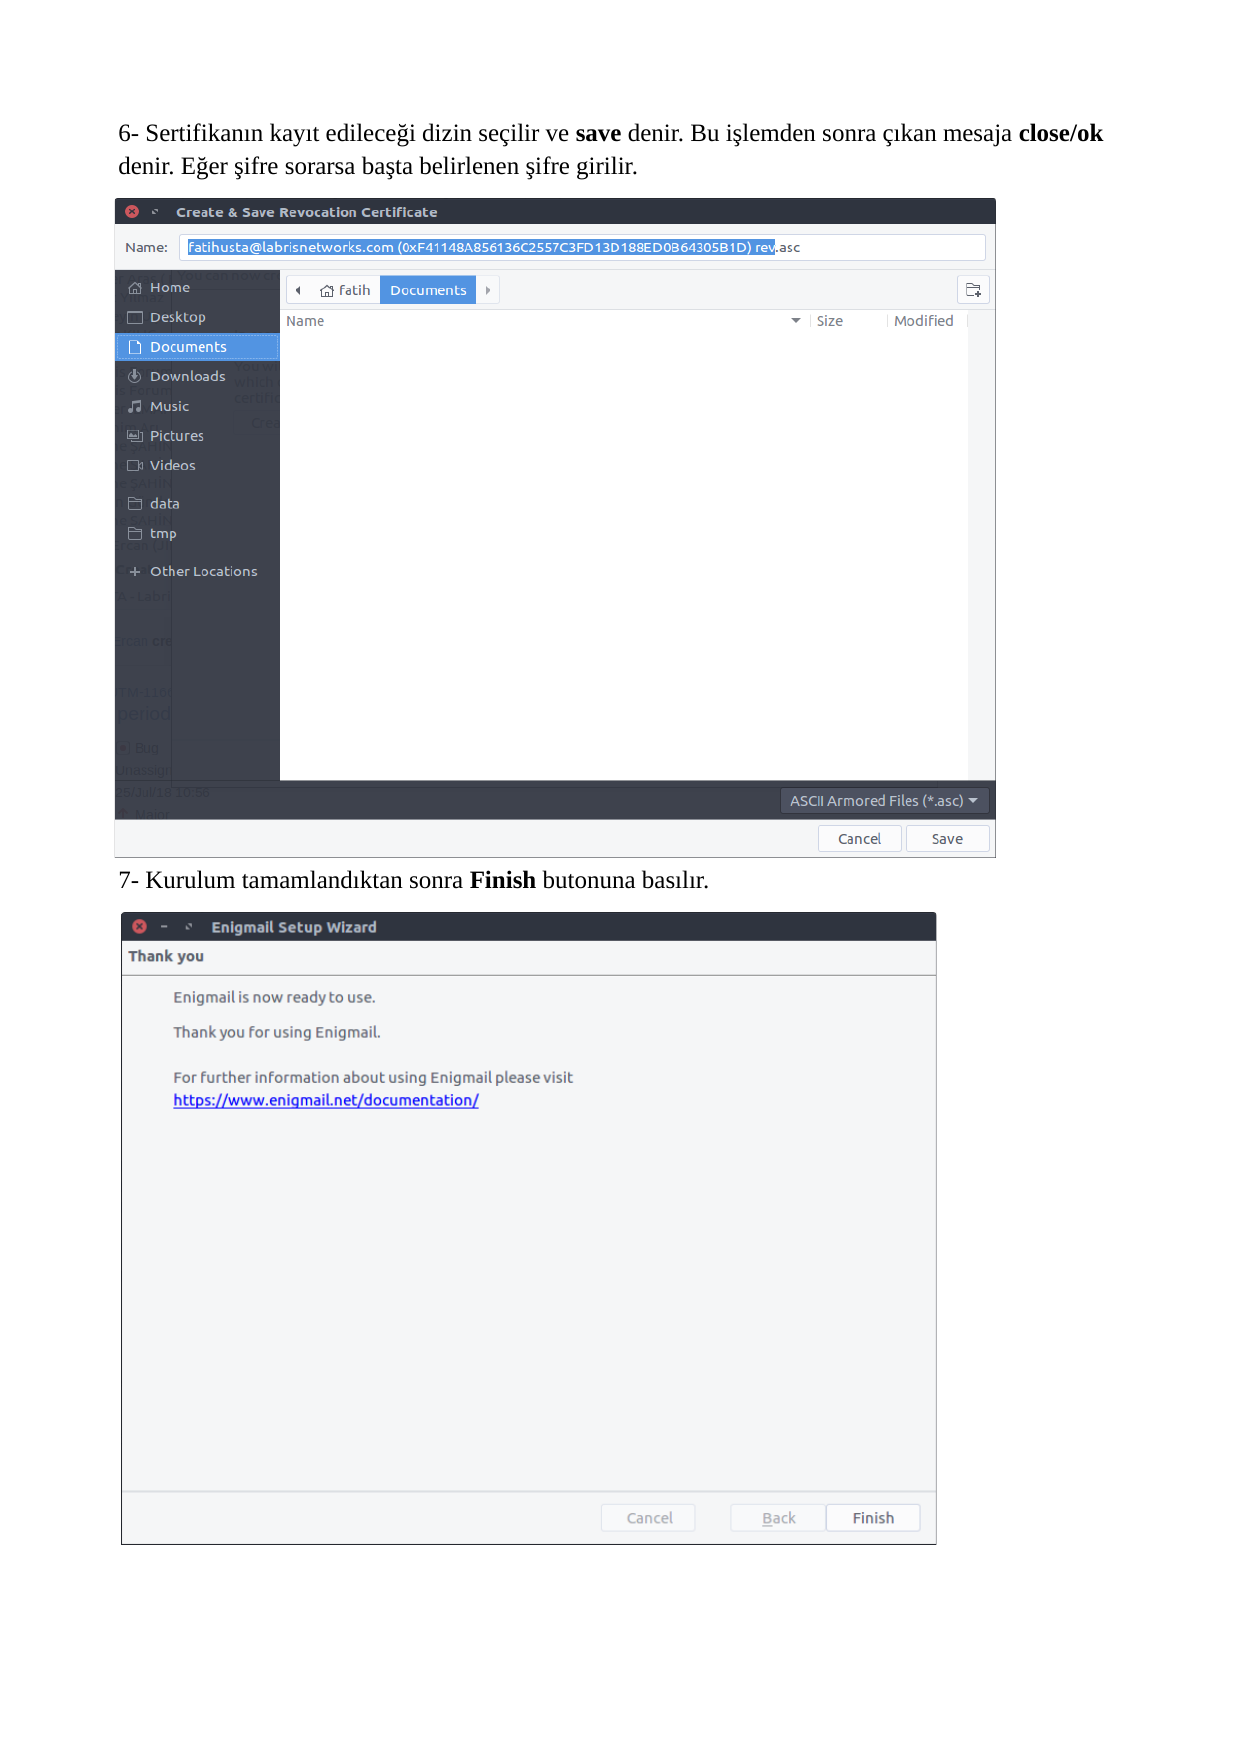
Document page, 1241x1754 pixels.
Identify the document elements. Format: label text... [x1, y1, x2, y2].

text 6- Sertifikanın kayıt edileceği dizin seçilir ve save denir. Bu işlemden sonra çıkan mesaja close/ok denir. Eğer şifre sorarsa başta belirlenen şifre girilir. [118, 118, 1122, 180]
text 7- Kurulum tamamlandıktan sonra Finish butonuna basılır. [118, 865, 1122, 894]
picture [121, 912, 937, 1545]
picture [114, 198, 996, 858]
